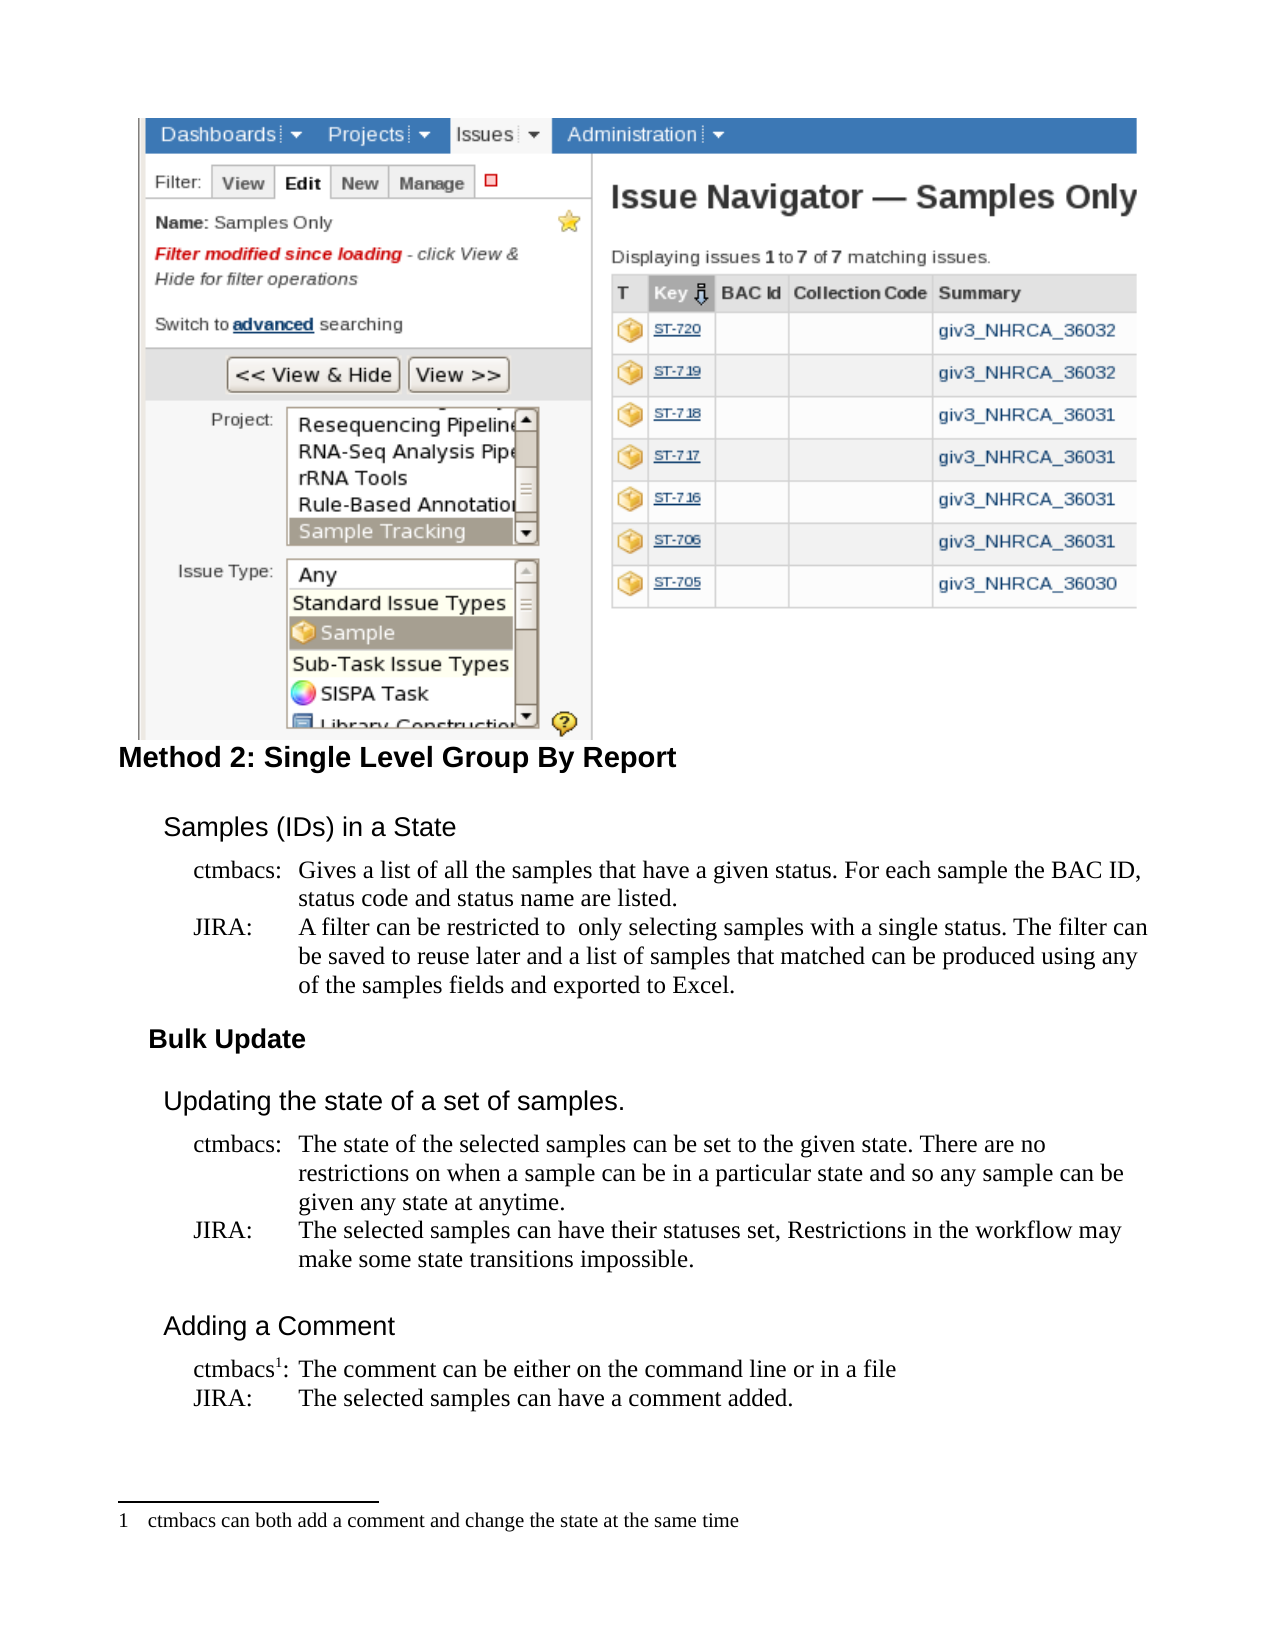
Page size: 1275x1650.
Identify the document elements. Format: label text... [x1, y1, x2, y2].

picture [138, 118, 1137, 740]
text ctmbacs: The state of the selected samples can be set to the given state. There are no restrictions on when a sample can be in a particular state and so any sample can be given any state at anytime. [193, 1129, 1157, 1215]
text JIRA: The selected samples can have a comment added. [193, 1383, 1157, 1412]
text JIRA: The selected samples can have their statuses set, Restrictions in the workflow may make some state transitions impossible. [193, 1215, 1157, 1273]
subtitle Method 2: Single Level Group By Report [118, 118, 1157, 773]
subtitle Updating the state of a set of samples. [163, 1085, 1157, 1117]
text JIRA: A filter can be restricted to only selecting samples with a single status. The filter can be saved to reuse later and a list of samples that matched can be produced using any of the samples fields and exported to Excel. [193, 912, 1157, 998]
text ctmbacs: The comment can be either on the command line or in a file [193, 1354, 1157, 1383]
subtitle Bulk Update [148, 1023, 1157, 1054]
text ctmbacs: Gives a list of all the samples that have a given status. For each sample the BAC ID, status code and status name are listed. [193, 855, 1157, 912]
subtitle Adding a Comment [163, 1310, 1157, 1342]
subtitle Samples (IDs) in a State [163, 811, 1157, 842]
text ctmbacs can both add a comment and change the state at the same time [118, 1508, 1157, 1532]
